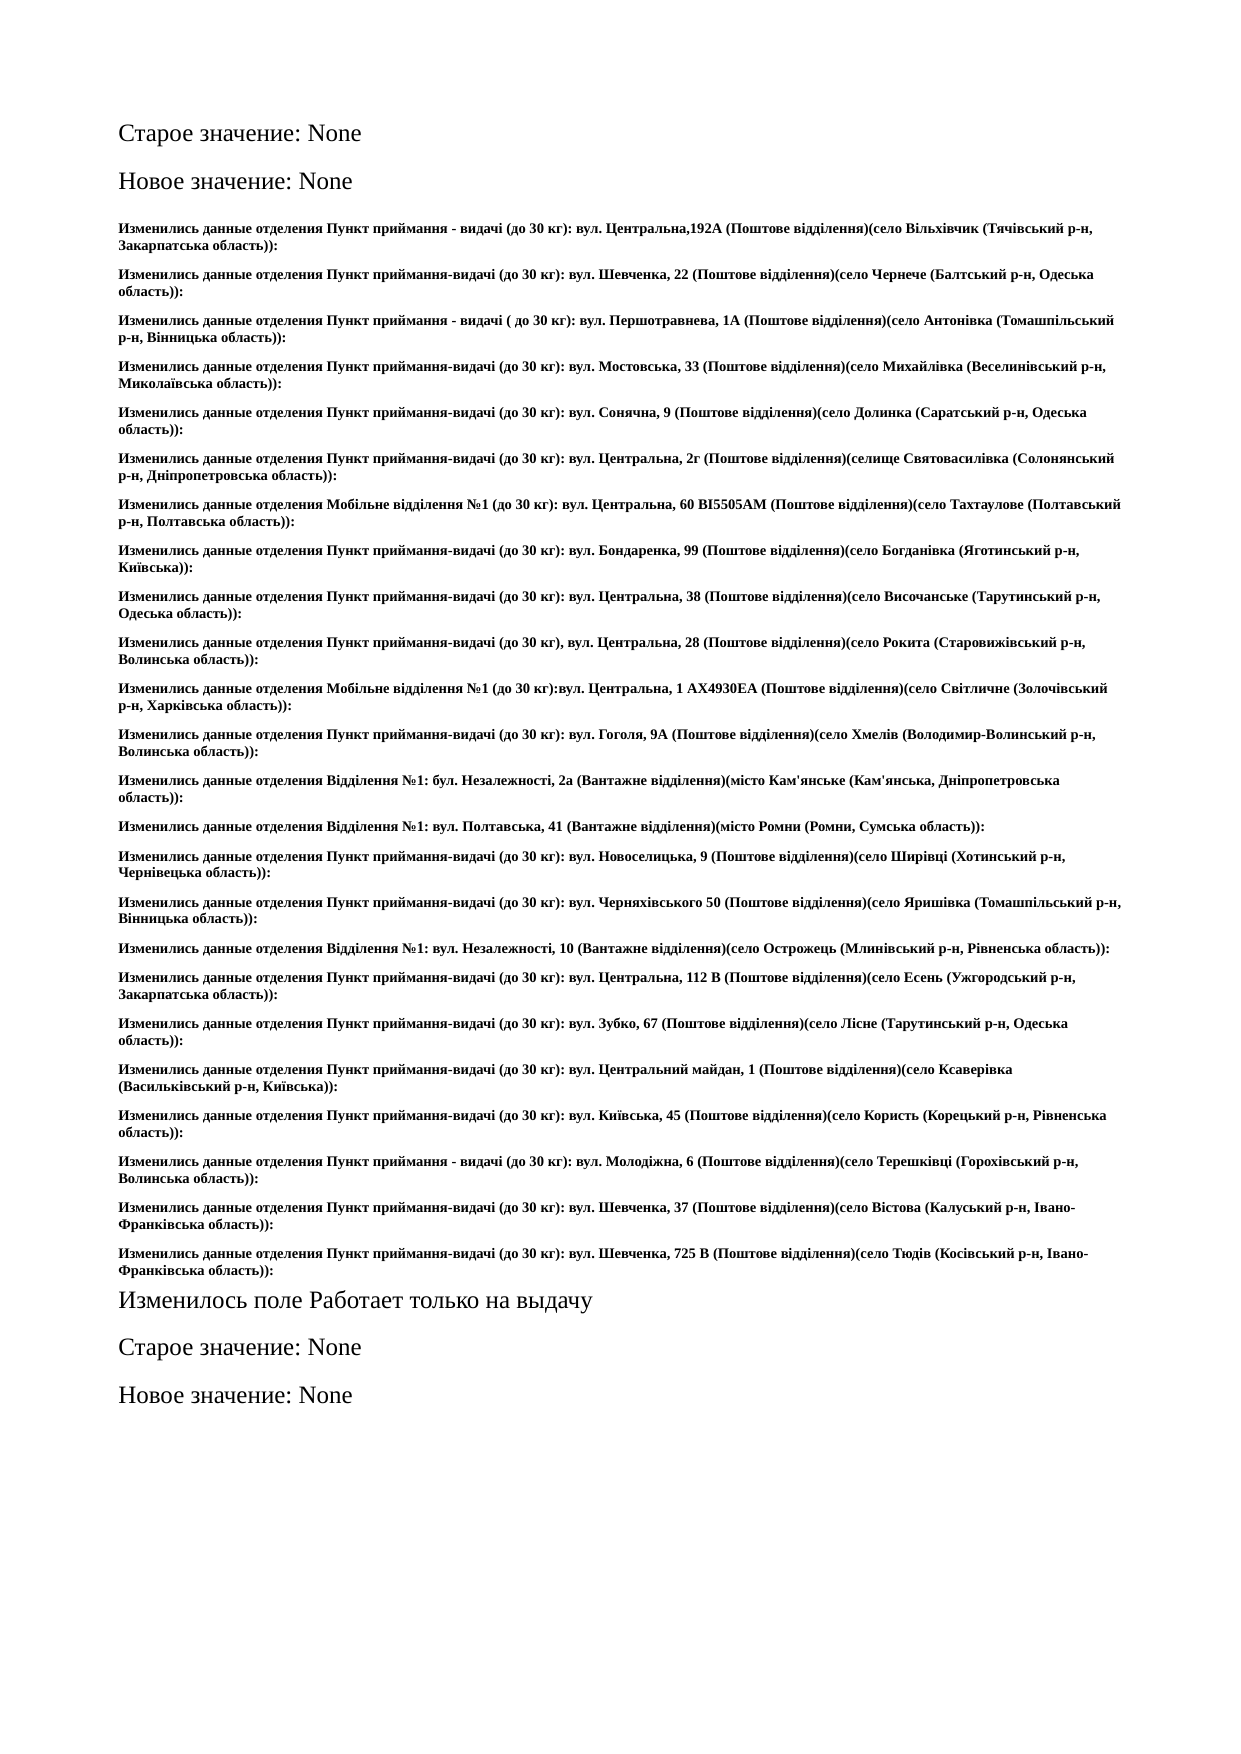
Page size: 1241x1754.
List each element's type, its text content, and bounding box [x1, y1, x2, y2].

subtitle Изменились данные отделения Пункт приймання-видачі (до 30 кг): вул. Центральна, 38 (Поштове відділення)(село Височанське (Тарутинський р-н, Одеська область)): [118, 588, 1122, 621]
text Старое значение: None [118, 118, 1122, 147]
subtitle Изменились данные отделения Пункт приймання-видачі (до 30 кг): вул. Київська, 45 (Поштове відділення)(село Користь (Корецький р-н, Рівненська область)): [118, 1107, 1122, 1140]
subtitle Изменились данные отделения Пункт приймання-видачі (до 30 кг): вул. Центральний майдан, 1 (Поштове відділення)(село Ксаверівка (Васильківський р-н, Київська)): [118, 1061, 1122, 1094]
subtitle Изменились данные отделения Відділення №1: вул. Незалежності, 10 (Вантажне відділення)(село Острожець (Млинівський р-н, Рівненська область)): [118, 939, 1122, 956]
subtitle Изменились данные отделения Пункт приймання-видачі (до 30 кг): вул. Новоселицька, 9 (Поштове відділення)(село Ширівці (Хотинський р-н, Чернівецька область)): [118, 847, 1122, 881]
text Изменилось поле Работает только на выдачу [118, 1285, 1122, 1313]
subtitle Изменились данные отделения Пункт приймання - видачі (до 30 кг): вул. Центральна,192А (Поштове відділення)(село Вільхівчик (Тячівський р-н, Закарпатська область)): [118, 219, 1122, 253]
subtitle Изменились данные отделения Пункт приймання - видачі (до 30 кг): вул. Молодіжна, 6 (Поштове відділення)(село Терешківці (Горохівський р-н, Волинська область)): [118, 1153, 1122, 1186]
subtitle Изменились данные отделения Пункт приймання-видачі (до 30 кг): вул. Сонячна, 9 (Поштове відділення)(село Долинка (Саратський р-н, Одеська область)): [118, 404, 1122, 437]
subtitle Изменились данные отделения Пункт приймання-видачі (до 30 кг): вул. Центральна, 2г (Поштове відділення)(селище Святовасилівка (Солонянський р-н, Дніпропетровська область)): [118, 450, 1122, 483]
subtitle Изменились данные отделения Пункт приймання-видачі (до 30 кг): вул. Шевченка, 22 (Поштове відділення)(село Чернече (Балтський р-н, Одеська область)): [118, 266, 1122, 299]
subtitle Изменились данные отделения Пункт приймання-видачі (до 30 кг): вул. Зубко, 67 (Поштове відділення)(село Лісне (Тарутинський р-н, Одеська область)): [118, 1015, 1122, 1048]
subtitle Изменились данные отделения Відділення №1: вул. Полтавська, 41 (Вантажне відділення)(місто Ромни (Ромни, Сумська область)): [118, 818, 1122, 835]
subtitle Изменились данные отделения Мобільне відділення №1 (до 30 кг):вул. Центральна, 1 АХ4930ЕА (Поштове відділення)(село Світличне (Золочівський р-н, Харківська область)): [118, 680, 1122, 713]
subtitle Изменились данные отделения Відділення №1: бул. Незалежності, 2а (Вантажне відділення)(місто Кам'янське (Кам'янська, Дніпропетровська область)): [118, 772, 1122, 806]
text Старое значение: None [118, 1332, 1122, 1361]
subtitle Изменились данные отделения Пункт приймання-видачі (до 30 кг), вул. Центральна, 28 (Поштове відділення)(село Рокита (Старовижівський р-н, Волинська область)): [118, 634, 1122, 667]
subtitle Изменились данные отделения Пункт приймання-видачі (до 30 кг): вул. Бондаренка, 99 (Поштове відділення)(село Богданівка (Яготинський р-н, Київська)): [118, 542, 1122, 575]
text Новое значение: None [118, 166, 1122, 194]
subtitle Изменились данные отделения Пункт приймання-видачі (до 30 кг): вул. Центральна, 112 В (Поштове відділення)(село Есень (Ужгородський р-н, Закарпатська область)): [118, 969, 1122, 1002]
subtitle Изменились данные отделения Пункт приймання - видачі ( до 30 кг): вул. Першотравнева, 1А (Поштове відділення)(село Антонівка (Томашпільський р-н, Вінницька область)): [118, 312, 1122, 345]
subtitle Изменились данные отделения Пункт приймання-видачі (до 30 кг): вул. Черняхівського 50 (Поштове відділення)(село Яришівка (Томашпільський р-н, Вінницька область)): [118, 893, 1122, 927]
subtitle Изменились данные отделения Пункт приймання-видачі (до 30 кг): вул. Гоголя, 9А (Поштове відділення)(село Хмелів (Володимир-Волинський р-н, Волинська область)): [118, 726, 1122, 759]
subtitle Изменились данные отделения Пункт приймання-видачі (до 30 кг): вул. Шевченка, 725 В (Поштове відділення)(село Тюдів (Косівський р-н, Івано-Франківська область)): [118, 1245, 1122, 1278]
subtitle Изменились данные отделения Пункт приймання-видачі (до 30 кг): вул. Мостовська, 33 (Поштове відділення)(село Михайлівка (Веселинівський р-н, Миколаївська область)): [118, 358, 1122, 391]
text Новое значение: None [118, 1380, 1122, 1409]
subtitle Изменились данные отделения Пункт приймання-видачі (до 30 кг): вул. Шевченка, 37 (Поштове відділення)(село Вістова (Калуський р-н, Івано-Франківська область)): [118, 1199, 1122, 1232]
subtitle Изменились данные отделения Мобільне відділення №1 (до 30 кг): вул. Центральна, 60 ВІ5505АМ (Поштове відділення)(село Тахтаулове (Полтавський р-н, Полтавська область)): [118, 496, 1122, 529]
